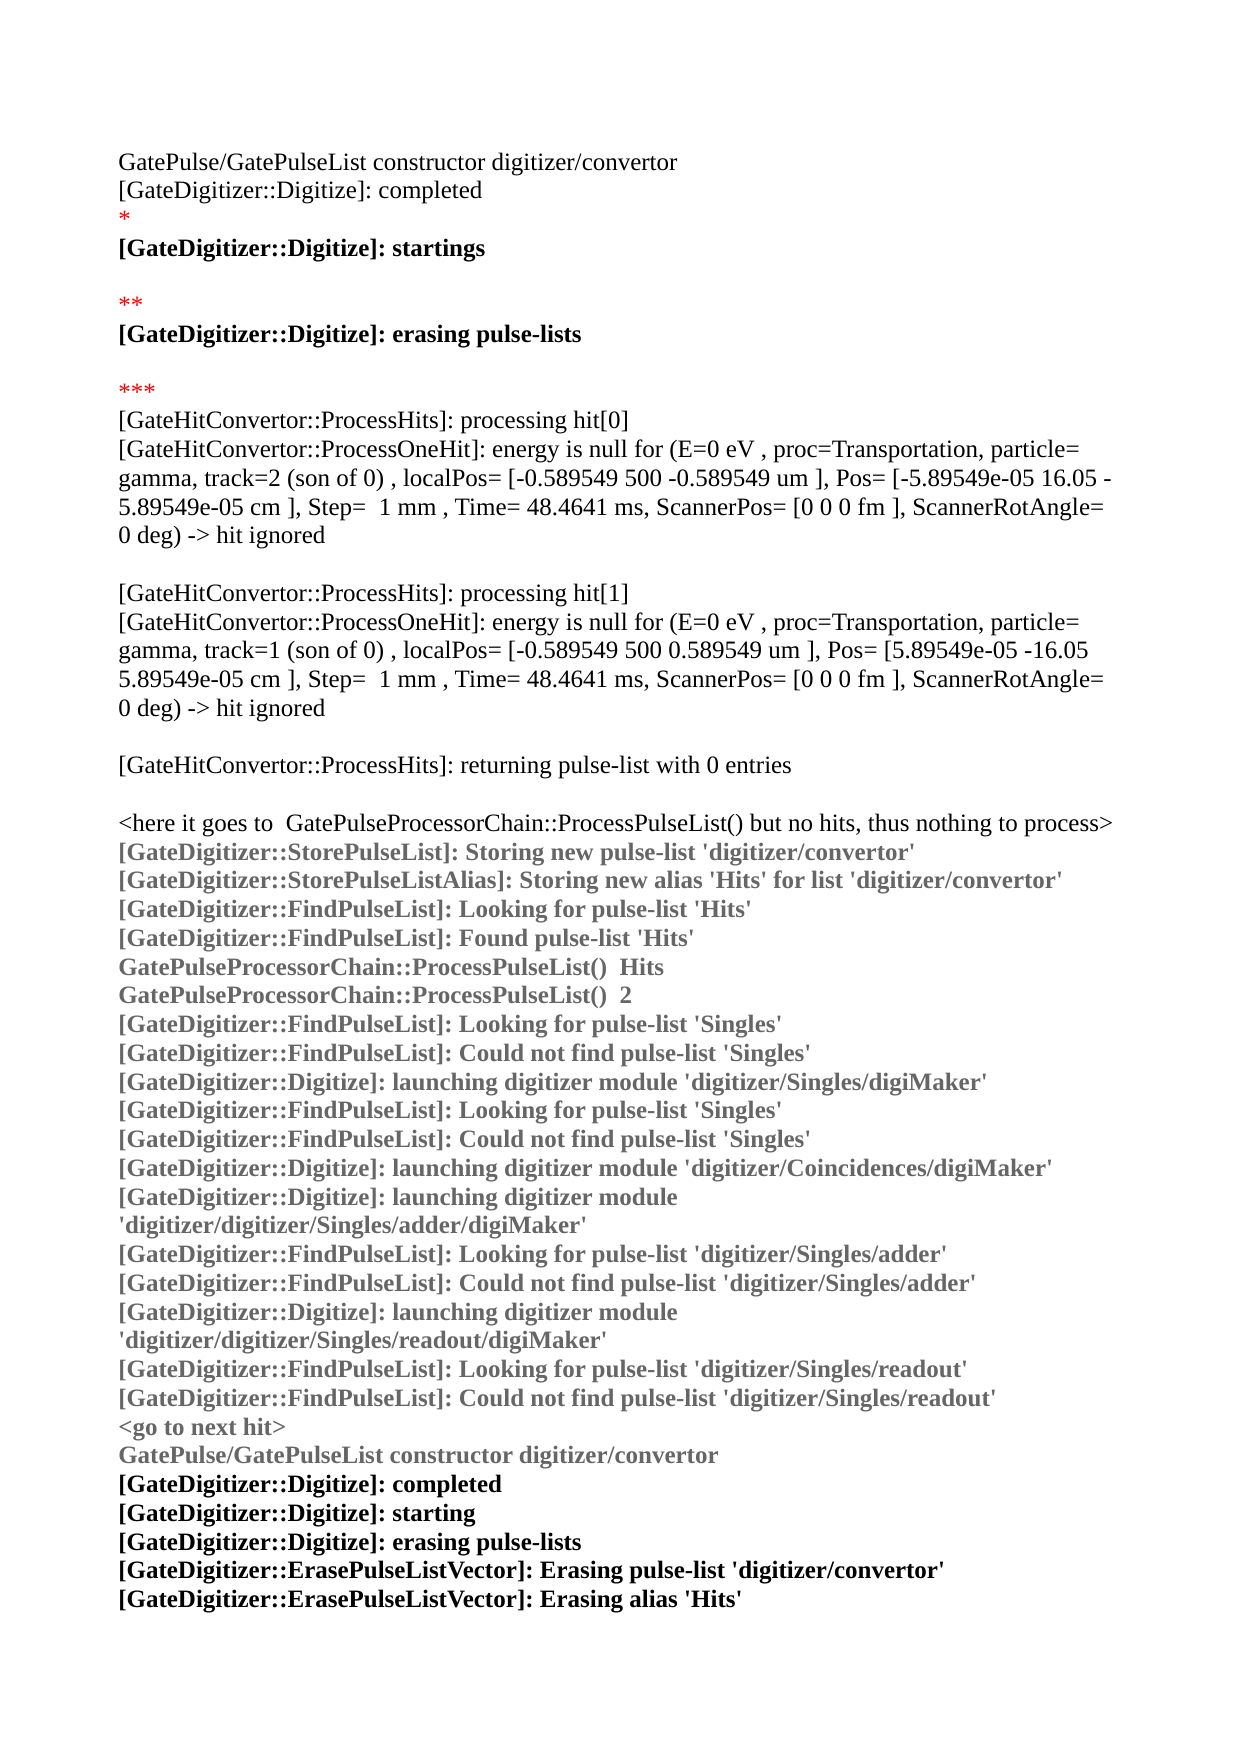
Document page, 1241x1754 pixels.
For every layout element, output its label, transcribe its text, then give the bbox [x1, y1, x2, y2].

text <here it goes to GatePulseProcessorChain::ProcessPulseList() but no hits, thus nothing to process> [118, 808, 1122, 837]
text ** [118, 291, 1122, 319]
text * [118, 204, 1122, 233]
text GatePulse/GatePulseList constructor digitizer/convertor [118, 147, 1122, 176]
text [GateDigitizer::StorePulseListAlias]: Storing new alias 'Hits' for list 'digitizer/convertor' [118, 866, 1122, 894]
text [GateHitConvertor::ProcessHits]: processing hit[0] [118, 406, 1122, 434]
text *** [118, 377, 1122, 406]
text GatePulse/GatePulseList constructor digitizer/convertor [118, 1441, 1122, 1469]
text [GateDigitizer::FindPulseList]: Looking for pulse-list 'Singles' [118, 1096, 1122, 1124]
text GatePulseProcessorChain::ProcessPulseList() 2 [118, 981, 1122, 1009]
text [GateHitConvertor::ProcessHits]: processing hit[1] [118, 578, 1122, 607]
text [GateDigitizer::Digitize]: completed [118, 1469, 1122, 1498]
text [GateDigitizer::FindPulseList]: Found pulse-list 'Hits' [118, 923, 1122, 952]
text [GateDigitizer::StorePulseList]: Storing new pulse-list 'digitizer/convertor' [118, 837, 1122, 866]
text [GateDigitizer::Digitize]: launching digitizer module 'digitizer/Coincidences/digiMaker' [118, 1153, 1122, 1182]
text [GateDigitizer::ErasePulseListVector]: Erasing pulse-list 'digitizer/convertor' [118, 1556, 1122, 1584]
text [GateDigitizer::FindPulseList]: Could not find pulse-list 'Singles' [118, 1124, 1122, 1153]
text [GateDigitizer::FindPulseList]: Looking for pulse-list 'Singles' [118, 1009, 1122, 1038]
text [GateHitConvertor::ProcessHits]: returning pulse-list with 0 entries [118, 751, 1122, 779]
text [GateDigitizer::FindPulseList]: Looking for pulse-list 'digitizer/Singles/readout' [118, 1354, 1122, 1383]
text [GateDigitizer::FindPulseList]: Could not find pulse-list 'digitizer/Singles/adder' [118, 1268, 1122, 1297]
text [GateDigitizer::Digitize]: erasing pulse-lists [118, 319, 1122, 348]
text [GateDigitizer::Digitize]: completed [118, 176, 1122, 204]
text GatePulseProcessorChain::ProcessPulseList() Hits [118, 952, 1122, 981]
text [GateDigitizer::FindPulseList]: Could not find pulse-list 'digitizer/Singles/readout' [118, 1383, 1122, 1412]
text [GateDigitizer::Digitize]: erasing pulse-lists [118, 1527, 1122, 1556]
text [GateDigitizer::FindPulseList]: Looking for pulse-list 'digitizer/Singles/adder' [118, 1239, 1122, 1268]
text [GateHitConvertor::ProcessOneHit]: energy is null for (E=0 eV , proc=Transportation, particle= gamma, track=1 (son of 0) , localPos= [-0.589549 500 0.589549 um ], Pos= [5.89549e-05 -16.05 5.89549e-05 cm ], Step= 1 mm , Time= 48.4641 ms, ScannerPos= [0 0 0 fm ], ScannerRotAngle= 0 deg) -> hit ignored [118, 607, 1122, 722]
text [GateDigitizer::FindPulseList]: Looking for pulse-list 'Hits' [118, 894, 1122, 923]
text [GateDigitizer::Digitize]: launching digitizer module 'digitizer/digitizer/Singles/adder/digiMaker' [118, 1182, 1122, 1239]
text [GateDigitizer::Digitize]: launching digitizer module 'digitizer/digitizer/Singles/readout/digiMaker' [118, 1297, 1122, 1354]
text [GateDigitizer::Digitize]: startings [118, 233, 1122, 262]
text [GateDigitizer::Digitize]: starting [118, 1498, 1122, 1527]
text [GateDigitizer::FindPulseList]: Could not find pulse-list 'Singles' [118, 1038, 1122, 1067]
text <go to next hit> [118, 1412, 1122, 1441]
text [GateHitConvertor::ProcessOneHit]: energy is null for (E=0 eV , proc=Transportation, particle= gamma, track=2 (son of 0) , localPos= [-0.589549 500 -0.589549 um ], Pos= [-5.89549e-05 16.05 -5.89549e-05 cm ], Step= 1 mm , Time= 48.4641 ms, ScannerPos= [0 0 0 fm ], ScannerRotAngle= 0 deg) -> hit ignored [118, 434, 1122, 549]
text [GateDigitizer::ErasePulseListVector]: Erasing alias 'Hits' [118, 1584, 1122, 1613]
text [GateDigitizer::Digitize]: launching digitizer module 'digitizer/Singles/digiMaker' [118, 1067, 1122, 1096]
